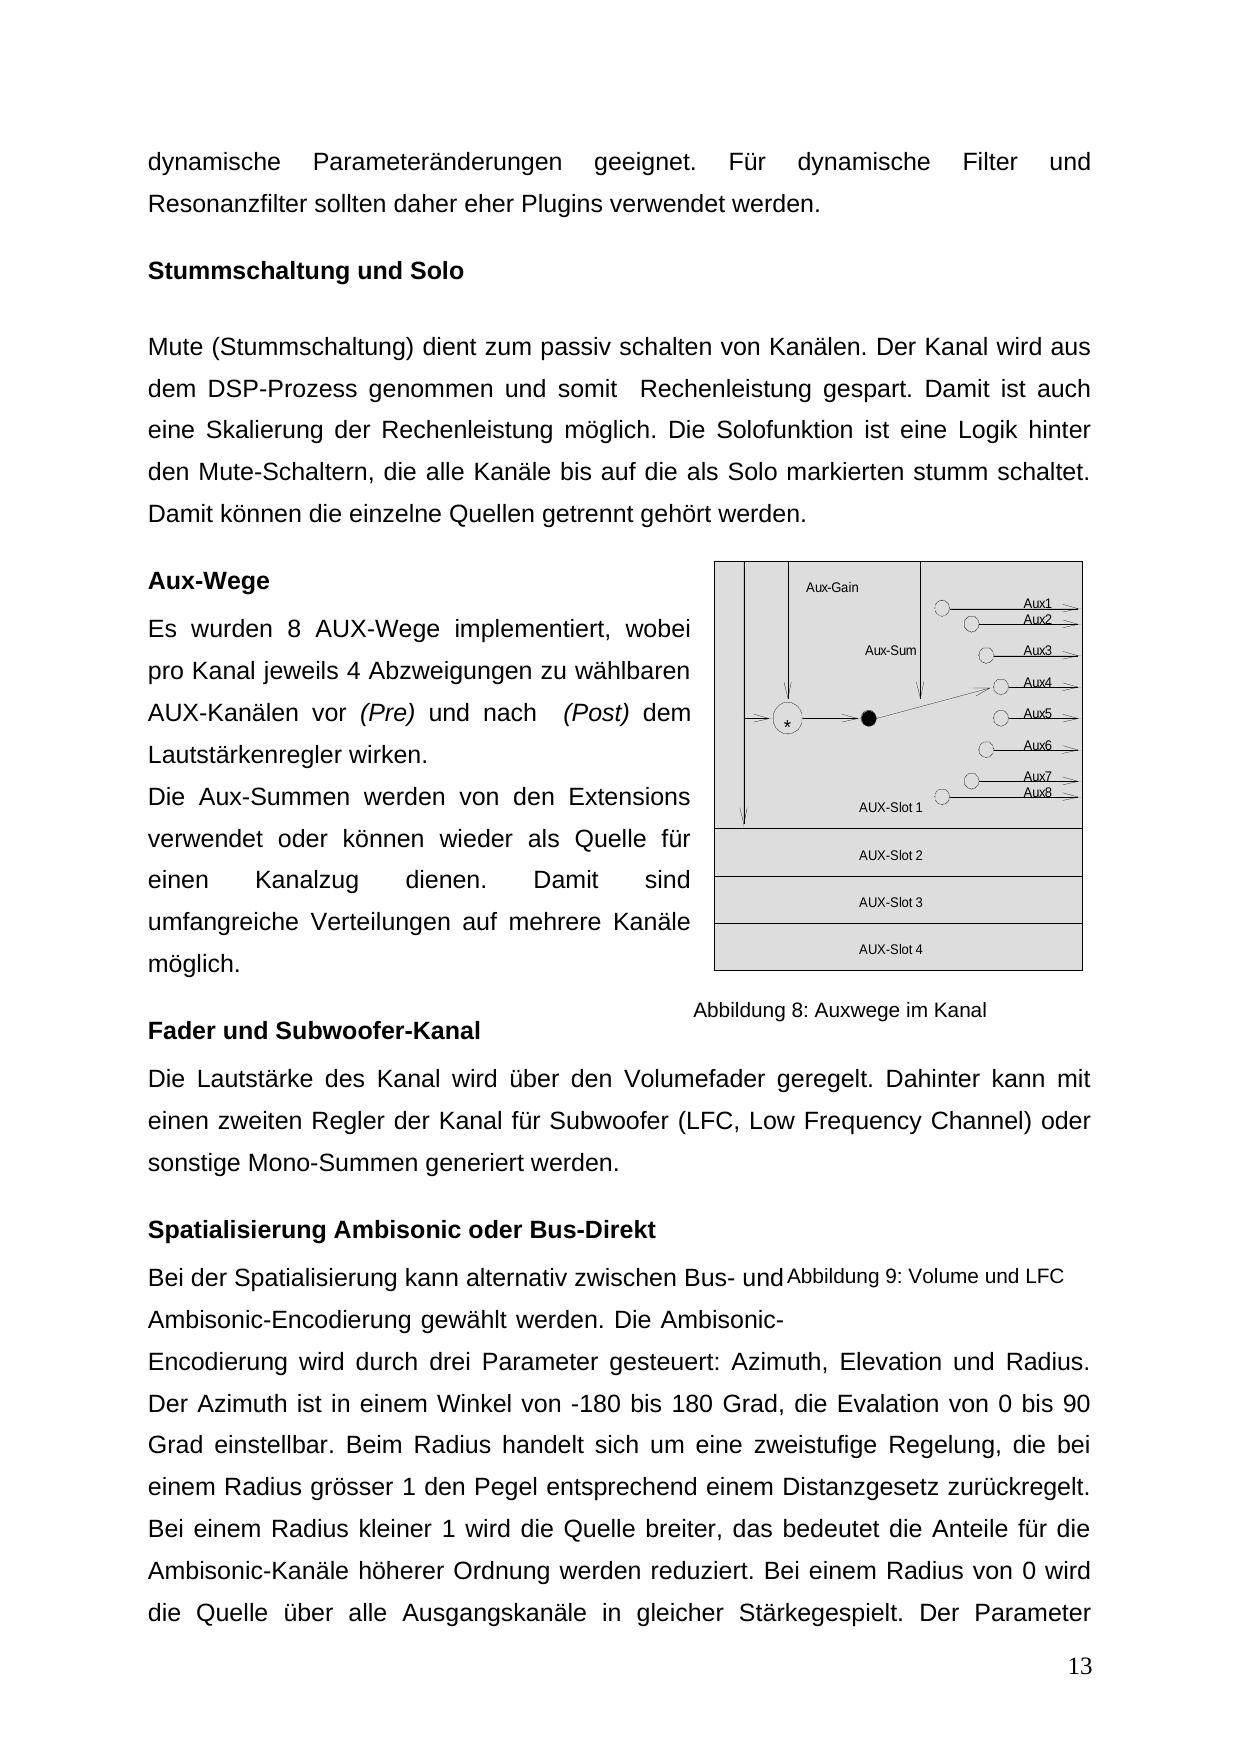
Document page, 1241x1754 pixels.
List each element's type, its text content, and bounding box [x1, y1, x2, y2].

list Abbildung 9: Volume und LFC [787, 1264, 1084, 1287]
subtitle Stummschaltung und Solo [148, 256, 1092, 284]
subtitle Spatialisierung Ambisonic oder Bus-Direkt [148, 1216, 1092, 1243]
list Abbildung 8: Auxwege im Kanal [693, 998, 1121, 1022]
text Es wurden 8 AUX-Wege implementiert, wobei pro Kanal jeweils 4 Abzweigungen zu wählbaren AUX-Kanälen vor (Pre) und nach (Post) dem Lautstärkenregler wirken. [148, 615, 691, 768]
text Mute (Stummschaltung) dient zum passiv schalten von Kanälen. Der Kanal wird aus dem DSP-Prozess genommen und somit Rechenleistung gespart. Damit ist auch eine Skalierung der Rechenleistung möglich. Die Solofunktion ist eine Logik hinter den Mute-Schaltern, die alle Kanäle bis auf die als Solo markierten stumm schaltet. Damit können die einzelne Quellen getrennt gehört werden. [148, 332, 1092, 528]
subtitle Aux-Wege [148, 567, 691, 595]
subtitle Fader und Subwoofer-Kanal [148, 1017, 1092, 1045]
text Die Lautstärke des Kanal wird über den Volumefader geregelt. Dahinter kann mit einen zweiten Regler der Kanal für Subwoofer (LFC, Low Frequency Channel) oder sonstige Mono-Summen generiert werden. [148, 1065, 1092, 1177]
text Bei der Spatialisierung kann alternativ zwischen Bus- und Ambisonic-Encodierung gewählt werden. Die Ambisonic-Encodierung wird durch drei Parameter gesteuert: Azimuth, Elevation und Radius. Der Azimuth ist in einem Winkel von -180 bis 180 Grad, die Evalation von 0 bis 90 Grad einstellbar. Beim Radius handelt sich um eine zweistufige Regelung, die bei einem Radius grösser 1 den Pegel entsprechend einem Distanzgesetz zurückregelt. Bei einem Radius kleiner 1 wird die Quelle breiter, das bedeutet die Anteile für die Ambisonic-Kanäle höherer Ordnung werden reduziert. Bei einem Radius von 0 wird die Quelle über alle Ausgangskanäle in gleicher Stärkegespielt. Der Parameter [148, 1264, 1092, 1627]
text Die Filter bestehen aus Highcut und Lowcut-Filter, die Besselfilter 3.Ordnung darstellen. Zusätzlich gibt es Hochpass- und Tiefpassfilter 2.Ordnung, die sich mittels einer Verstärkung weich hinzuschalten lassen. Die zwei Bandpässe besitzen einen Güteparameter für die Bandbreite und dienen hauptsächlich zur Formantenbildung und Frequenzgangkorrektur. Diese Filter sind sehr recheneffizient implementiert und nicht für dynamische Parameteränderungen geeignet. Für dynamische Filter und Resonanzfilter sollten daher eher Plugins verwendet werden. [148, 148, 1092, 217]
text Die Aux-Summen werden von den Extensions verwendet oder können wieder als Quelle für einen Kanalzug dienen. Damit sind umfangreiche Verteilungen auf mehrere Kanäle möglich. [148, 782, 691, 978]
